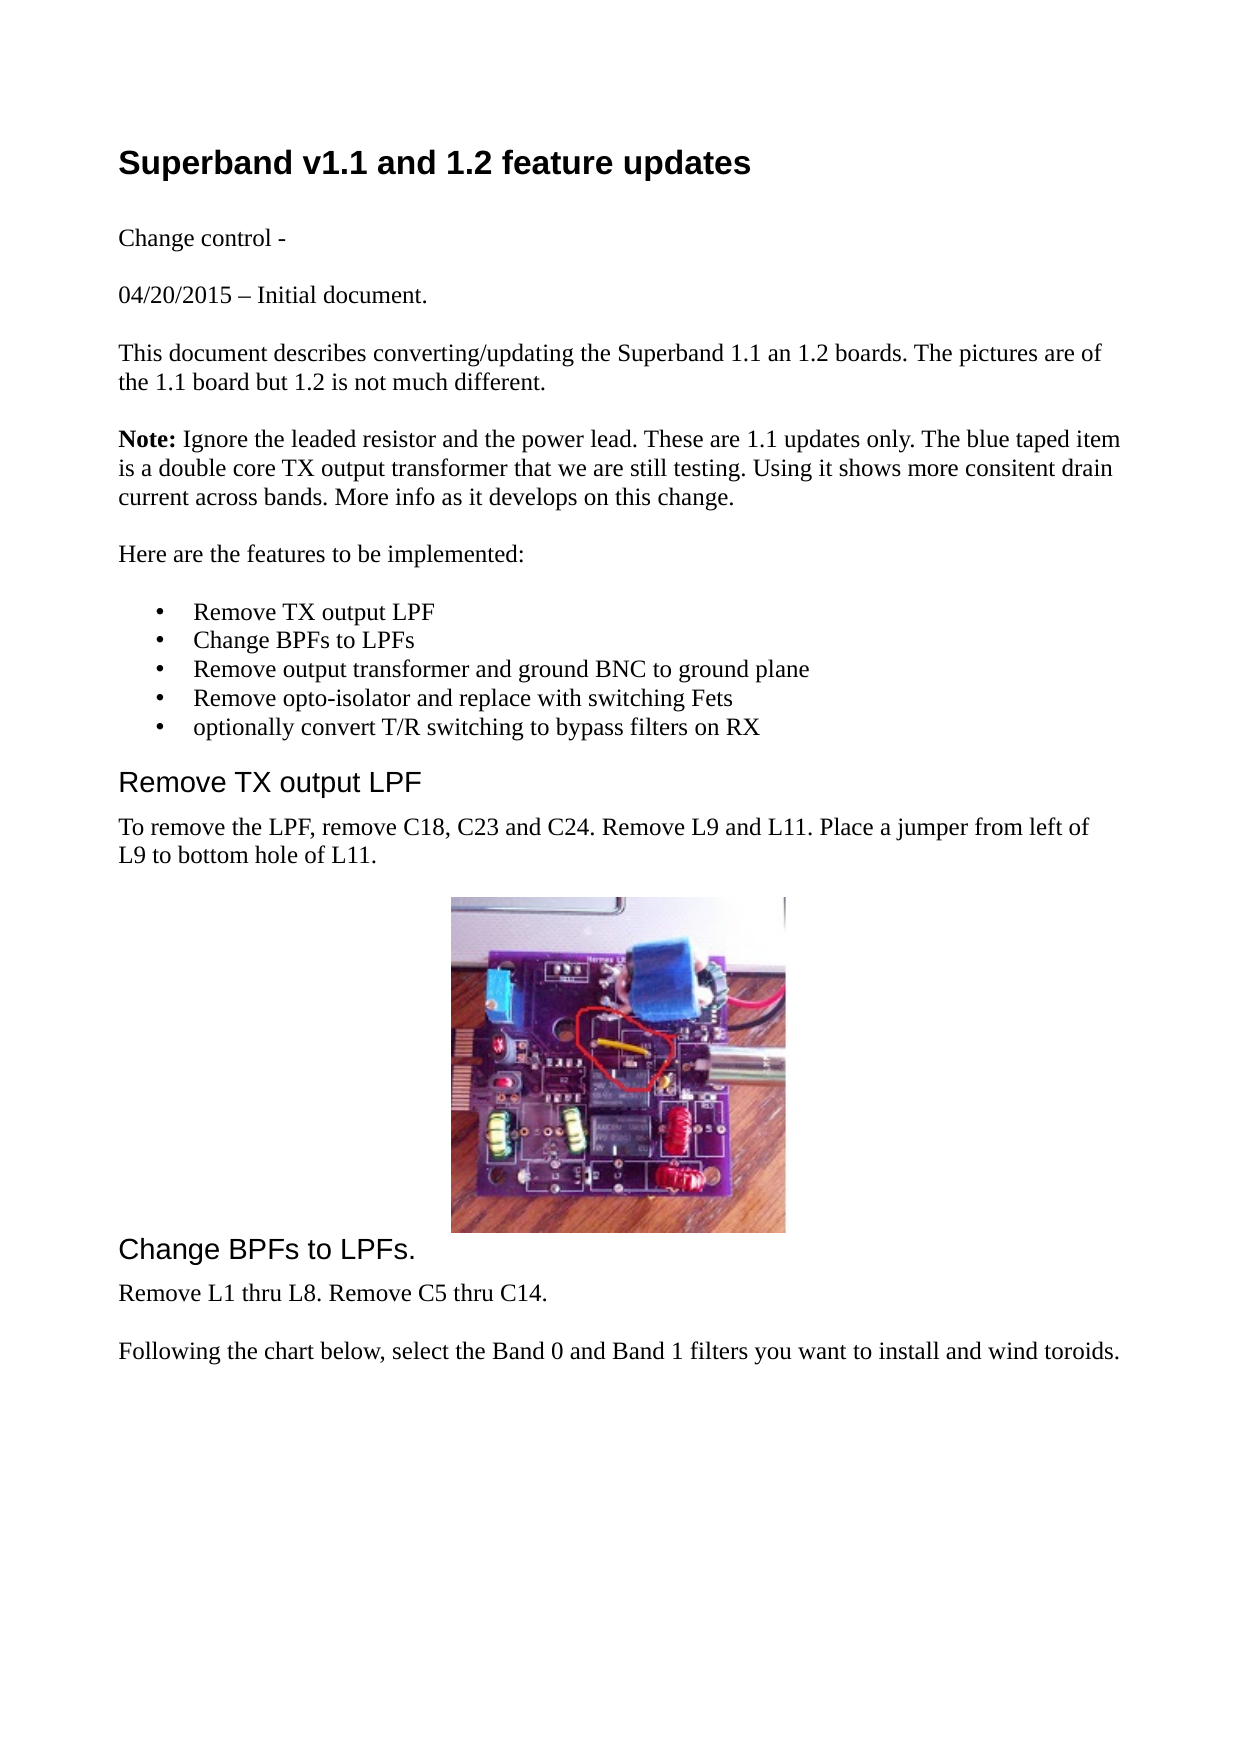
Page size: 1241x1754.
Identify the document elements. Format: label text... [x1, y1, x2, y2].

text Here are the features to be implemented: [118, 539, 1122, 568]
subtitle Superband v1.1 and 1.2 feature updates [118, 143, 1122, 182]
text 04/20/2015 – Initial document. [118, 281, 1122, 309]
text Following the chart below, select the Band 0 and Band 1 filters you want to install and wind toroids. [118, 1336, 1122, 1364]
text To remove the LPF, remove C18, C23 and C24. Remove L9 and L11. Place a jumper from left of L9 to bottom hole of L11. [118, 812, 1122, 869]
subtitle Remove TX output LPF [118, 766, 1122, 799]
text Change control - [118, 223, 1122, 252]
list Remove TX output LPF [156, 597, 1122, 626]
text This document describes converting/updating the Superband 1.1 an 1.2 boards. The pictures are of the 1.1 board but 1.2 is not much different. [118, 338, 1122, 396]
list Change BPFs to LPFs [156, 626, 1122, 654]
picture [451, 897, 789, 1233]
list optionally convert T/R switching to bypass filters on RX [156, 712, 1122, 741]
subtitle Change BPFs to LPFs. [118, 1141, 1122, 1266]
text Remove L1 thru L8. Remove C5 thru C14. [118, 1278, 1122, 1307]
text Note: Ignore the leaded resistor and the power lead. These are 1.1 updates only. The blue taped item is a double core TX output transformer that we are still testing. Using it shows more consitent drain current across bands. More info as it develops on this change. [118, 424, 1122, 511]
list Remove output transformer and ground BNC to ground plane [156, 654, 1122, 683]
list Remove opto-isolator and replace with switching Fets [156, 683, 1122, 712]
